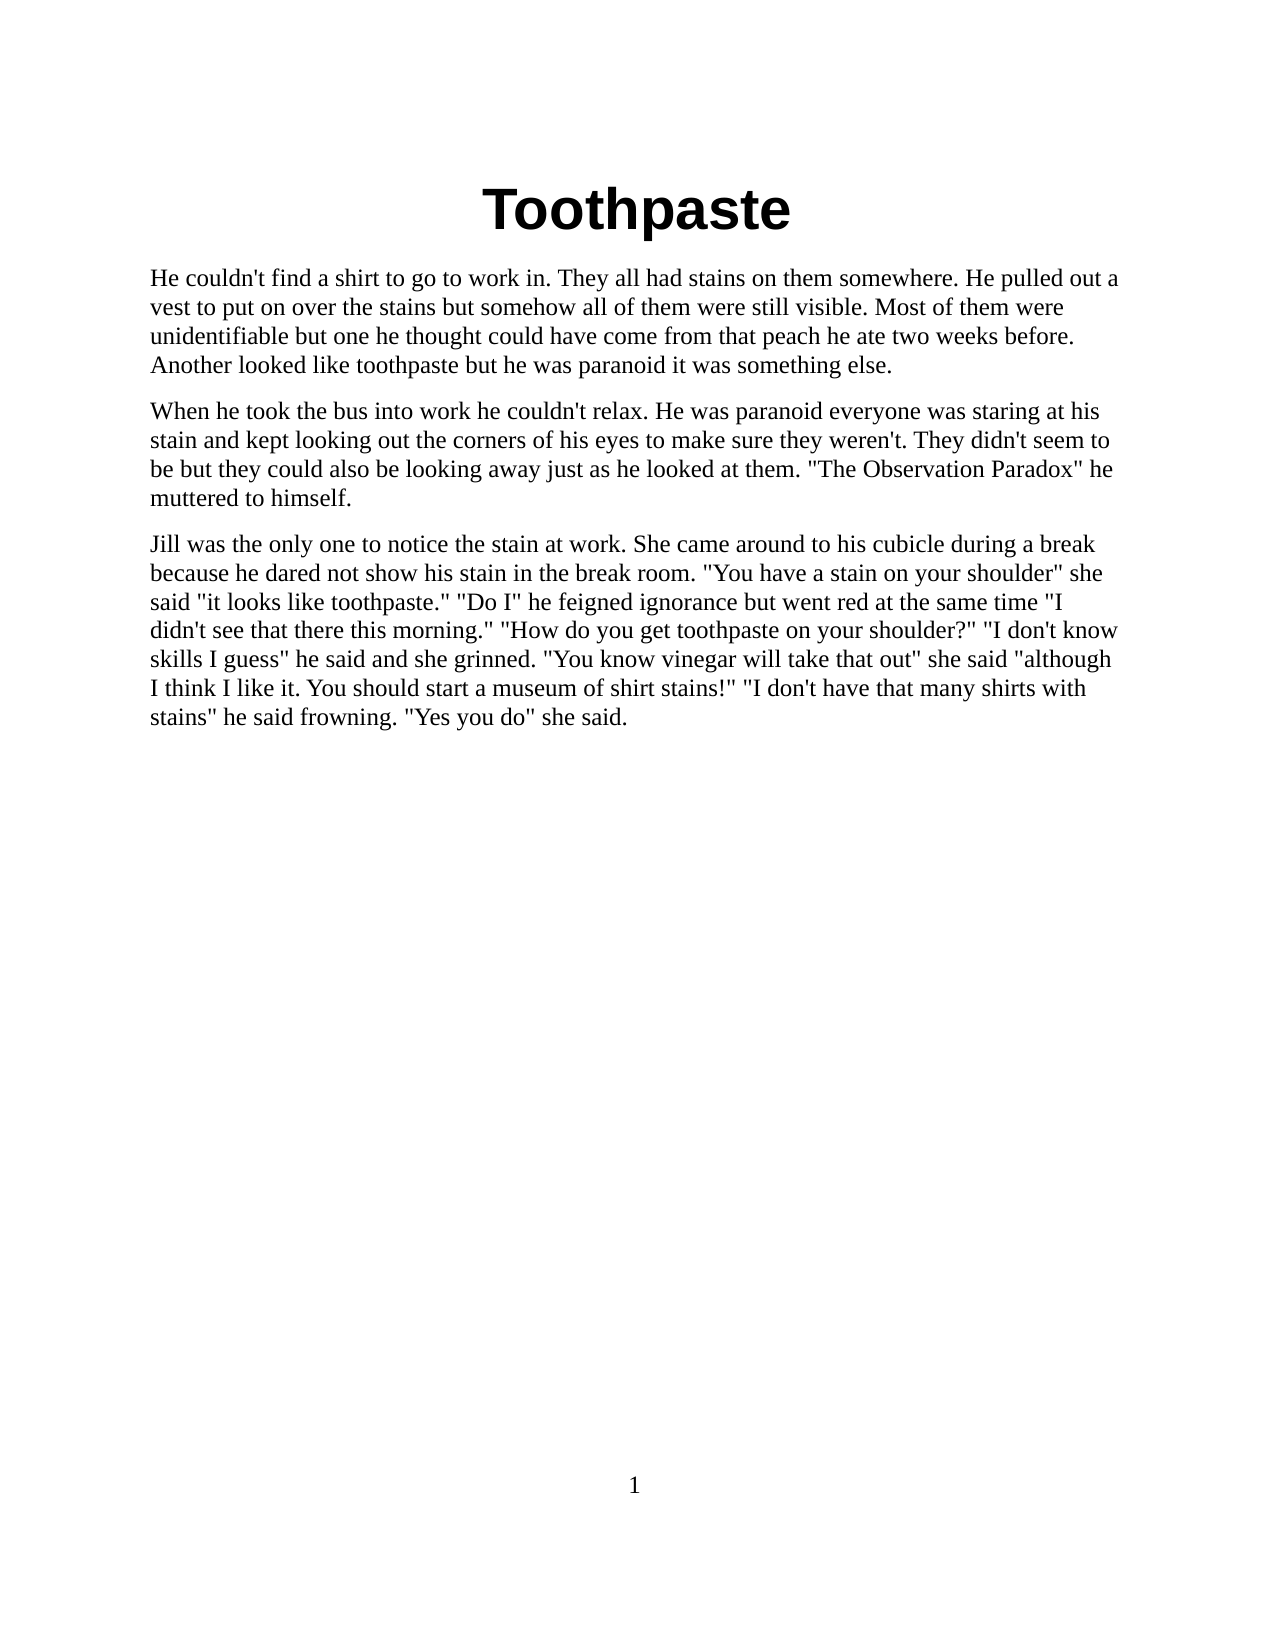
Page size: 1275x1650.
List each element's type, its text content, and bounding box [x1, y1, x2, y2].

title Toothpaste [150, 175, 1125, 242]
text When he took the bus into work he couldn't relax. He was paranoid everyone was staring at his stain and kept looking out the corners of his eyes to make sure they weren't. They didn't seem to be but they could also be looking away just as he looked at them. "The Observation Paradox" he muttered to himself. [150, 396, 1125, 511]
text Jill was the only one to notice the stain at work. She came around to his cubicle during a break because he dared not show his stain in the break room. "You have a stain on your shoulder" she said "it looks like toothpaste." "Do I" he feigned ignorance but went red at the same time "I didn't see that there this morning." "How do you get toothpaste on your shoulder?" "I don't know skills I guess" he said and she grinned. "You know vinegar will take that out" she said "although I think I like it. You should start a museum of shirt stains!" "I don't have that many shirts with stains" he said frowning. "Yes you do" she said. [150, 529, 1125, 731]
text He couldn't find a shirt to go to work in. They all had stains on them somewhere. He pulled out a vest to put on over the stains but somehow all of them were still visible. Most of them were unidentifiable but one he thought could have come from that peach he ate two weeks before. Another looked like toothpaste but he was paranoid it was something else. [150, 263, 1125, 378]
